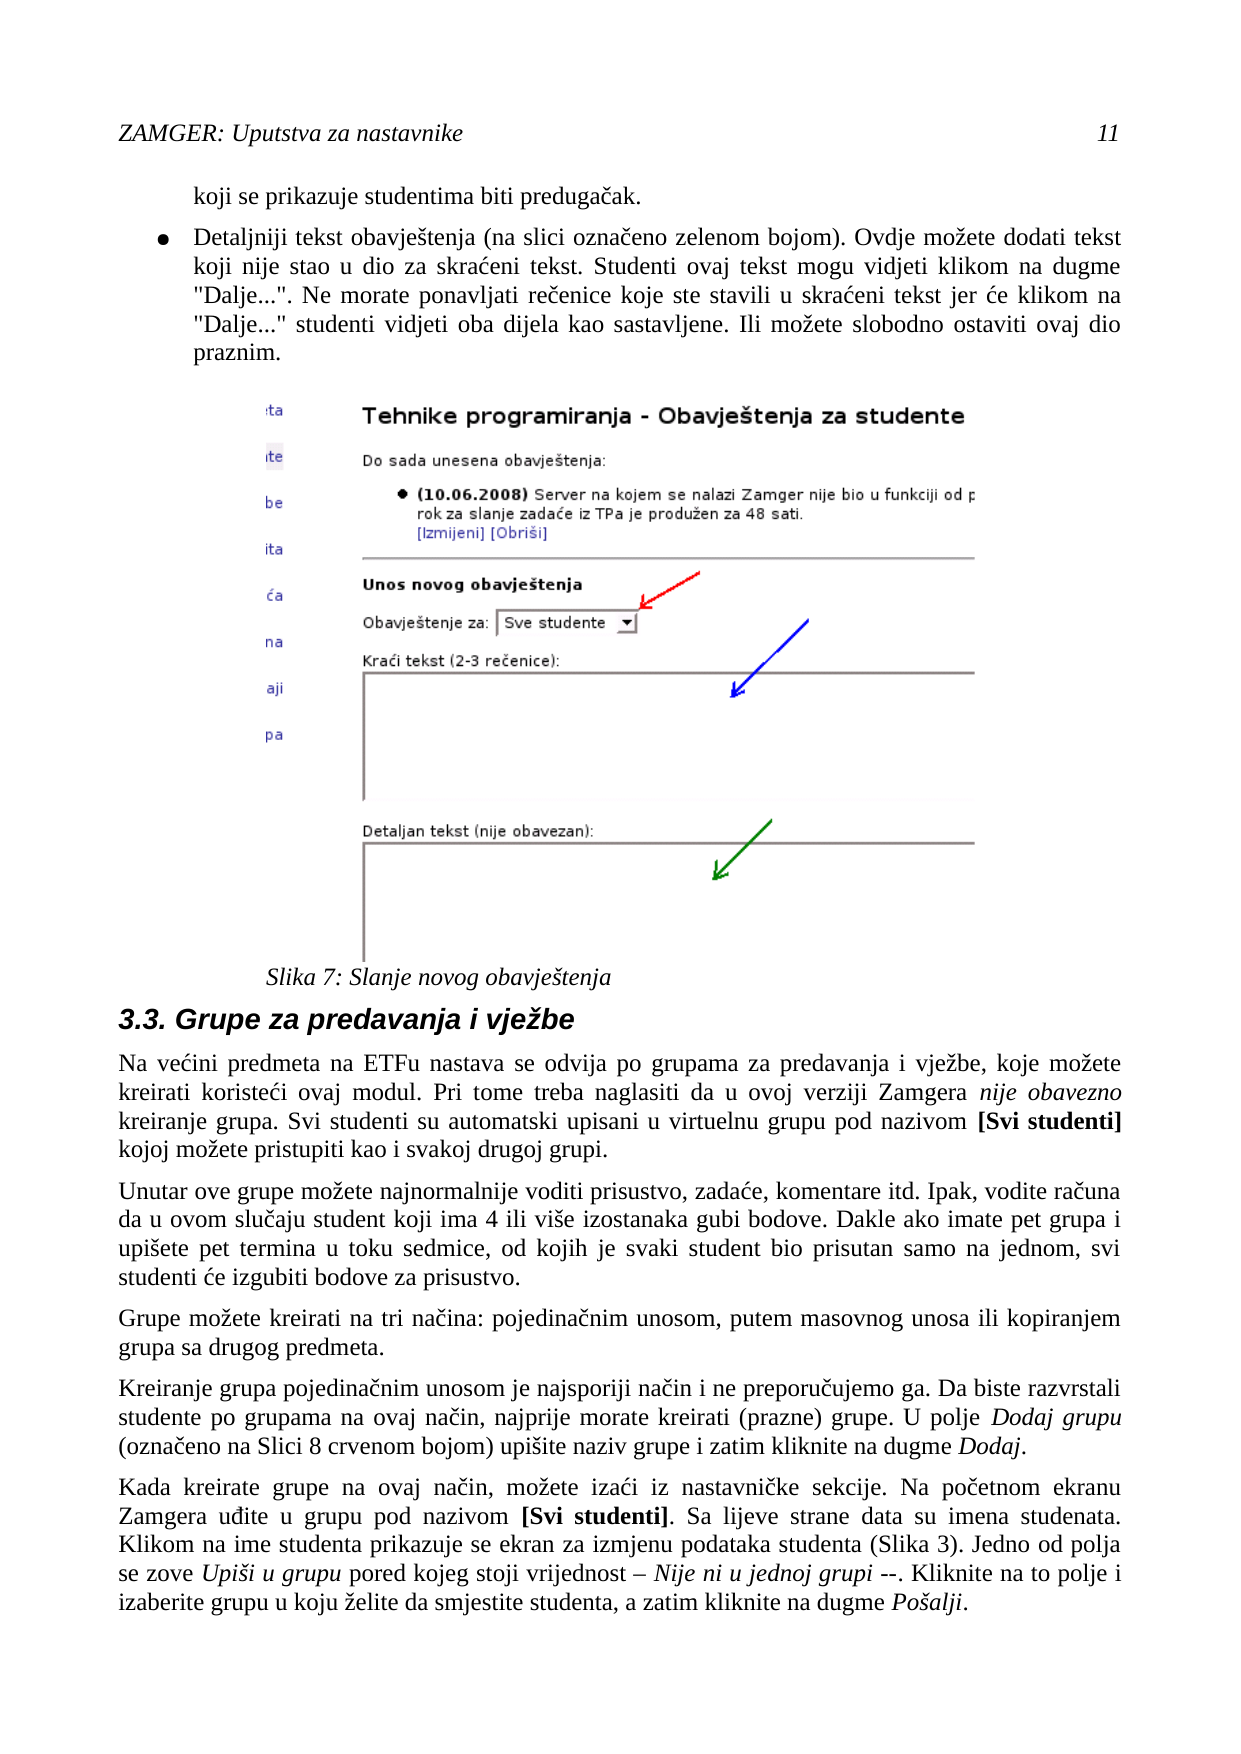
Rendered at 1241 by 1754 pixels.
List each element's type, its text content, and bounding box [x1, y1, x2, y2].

text Na većini predmeta na ETFu nastava se odvija po grupama za predavanja i vježbe, koje možete kreirati koristeći ovaj modul. Pri tome treba naglasiti da u ovoj verziji Zamgera nije obavezno kreiranje grupa. Svi studenti su automatski upisani u virtuelnu grupu pod nazivom [Svi studenti] kojoj možete pristupiti kao i svakoj drugoj grupi. [118, 1048, 1122, 1163]
list koji se prikazuje studentima biti predugačak. [156, 181, 1122, 210]
text Grupe možete kreirati na tri načina: pojedinačnim unosom, putem masovnog unosa ili kopiranjem grupa sa drugog predmeta. [118, 1303, 1122, 1361]
subtitle [266, 386, 974, 398]
text Unutar ove grupe možete najnormalnije voditi prisustvo, zadaće, komentare itd. Ipak, vodite računa da u ovom slučaju student koji ima 4 ili više izostanaka gubi bodove. Dakle ako imate pet grupa i upišete pet termina u toku sedmice, od kojih je svaki student bio prisutan samo na jednom, svi studenti će izgubiti bodove za prisustvo. [118, 1176, 1122, 1291]
picture [266, 398, 975, 962]
list Detaljniji tekst obavještenja (na slici označeno zelenom bojom). Ovdje možete dodati tekst koji nije stao u dio za skraćeni tekst. Studenti ovaj tekst mogu vidjeti klikom na dugme "Dalje...". Ne morate ponavljati rečenice koje ste stavili u skraćeni tekst jer će klikom na "Dalje..." studenti vidjeti oba dijela kao sastavljene. Ili možete slobodno ostaviti ovaj dio praznim. [156, 222, 1122, 366]
subtitle 3.3. Grupe za predavanja i vježbe [118, 404, 1122, 1036]
text Slika 7: Slanje novog obavještenja [266, 962, 974, 990]
text Kreiranje grupa pojedinačnim unosom je najsporiji način i ne preporučujemo ga. Da biste razvrstali studente po grupama na ovaj način, najprije morate kreirati (prazne) grupe. U polje Dodaj grupu (označeno na Slici 8 crvenom bojom) upišite naziv grupe i zatim kliknite na dugme Dodaj. [118, 1373, 1122, 1459]
text Kada kreirate grupe na ovaj način, možete izaći iz nastavničke sekcije. Na početnom ekranu Zamgera uđite u grupu pod nazivom [Svi studenti]. Sa lijeve strane data su imena studenata. Klikom na ime studenta prikazuje se ekran za izmjenu podataka studenta (Slika 3). Jedno od polja se zove Upiši u grupu pored kojeg stoji vrijednost – Nije ni u jednoj grupi --. Kliknite na to polje i izaberite grupu u koju želite da smjestite studenta, a zatim kliknite na dugme Pošalji. [118, 1472, 1122, 1616]
